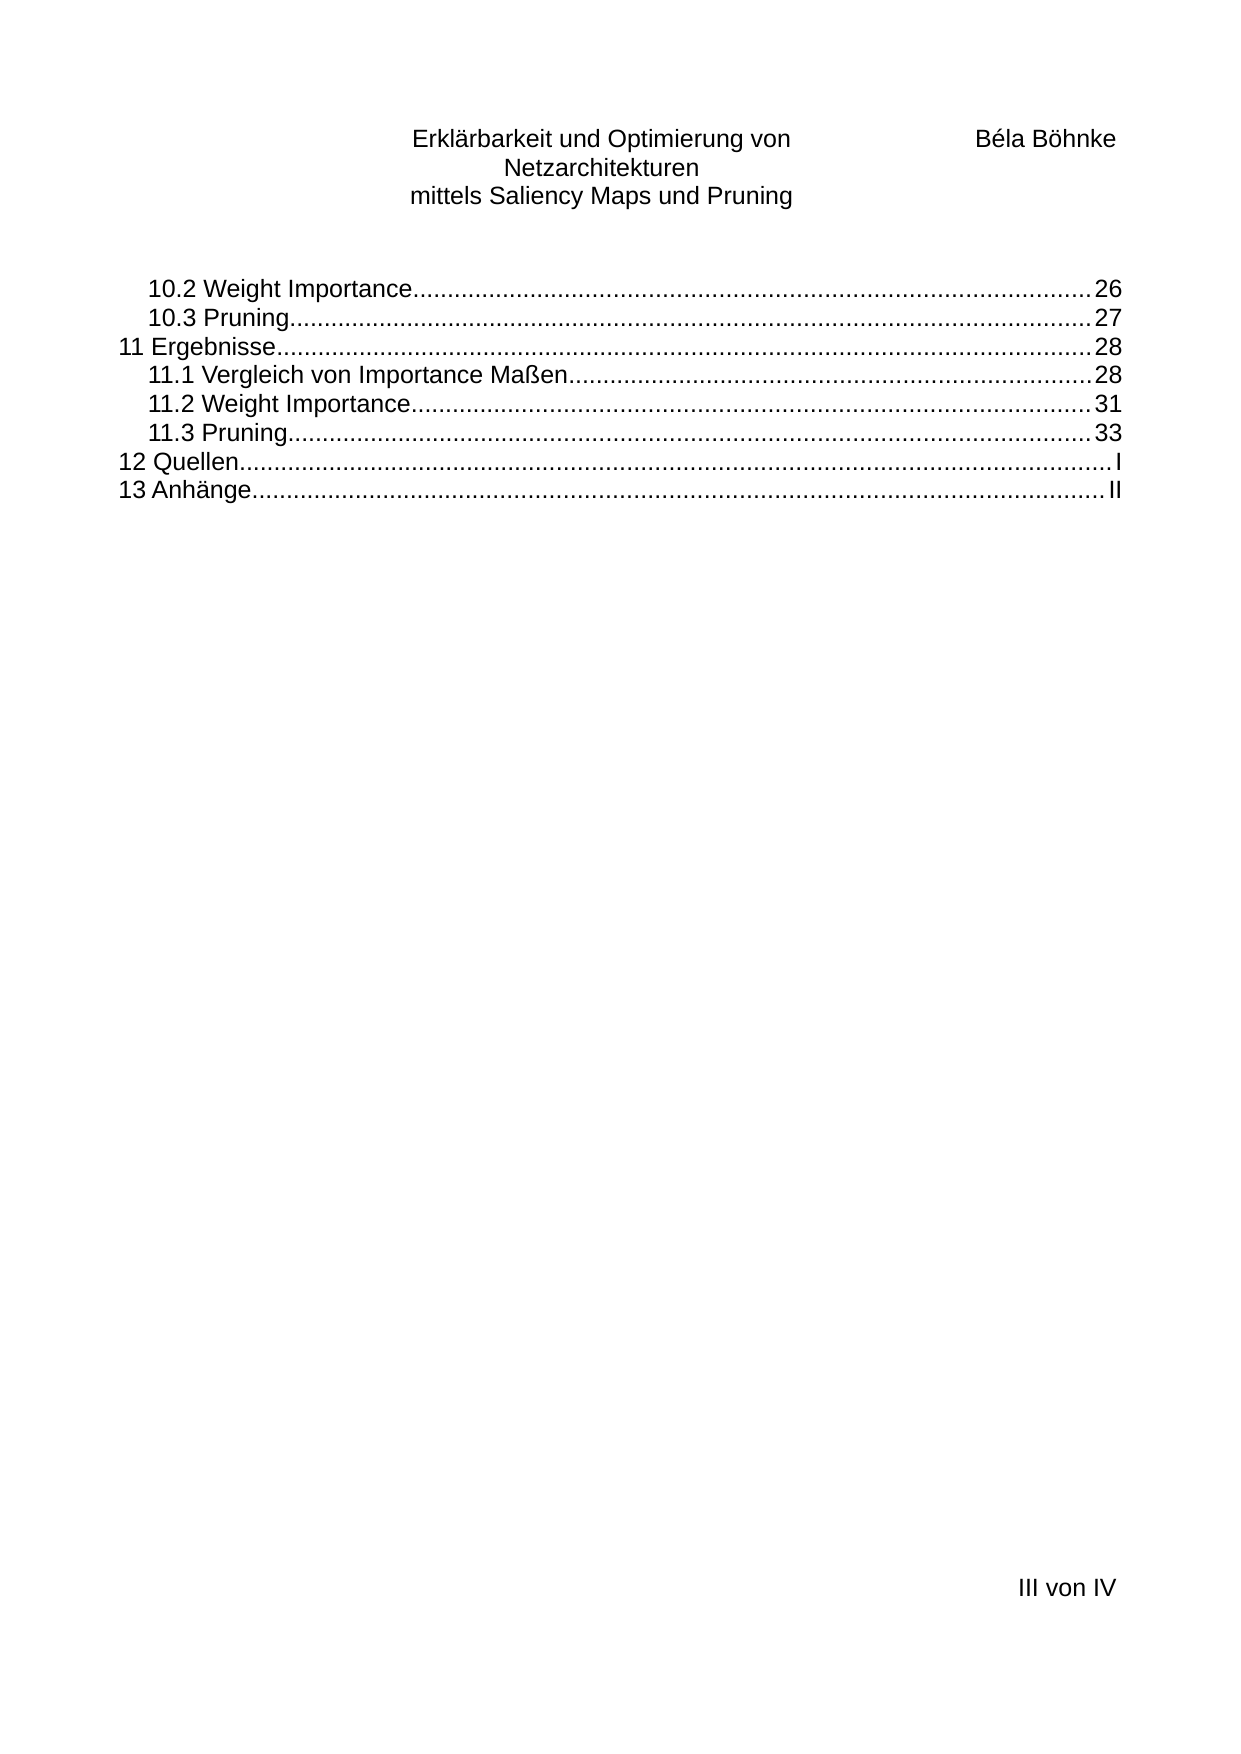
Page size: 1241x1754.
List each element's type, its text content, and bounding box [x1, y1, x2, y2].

text 13 Anhänge II [118, 475, 1122, 504]
text 10.2 Weight Importance 26 [148, 274, 1122, 303]
text 12 Quellen I [118, 447, 1122, 475]
text 11 Ergebnisse 28 [118, 332, 1122, 360]
text 11.2 Weight Importance 31 [148, 389, 1122, 418]
text 10.3 Pruning 27 [148, 303, 1122, 332]
text 11.3 Pruning 33 [148, 418, 1122, 447]
text 11.1 Vergleich von Importance Maßen 28 [148, 360, 1122, 389]
